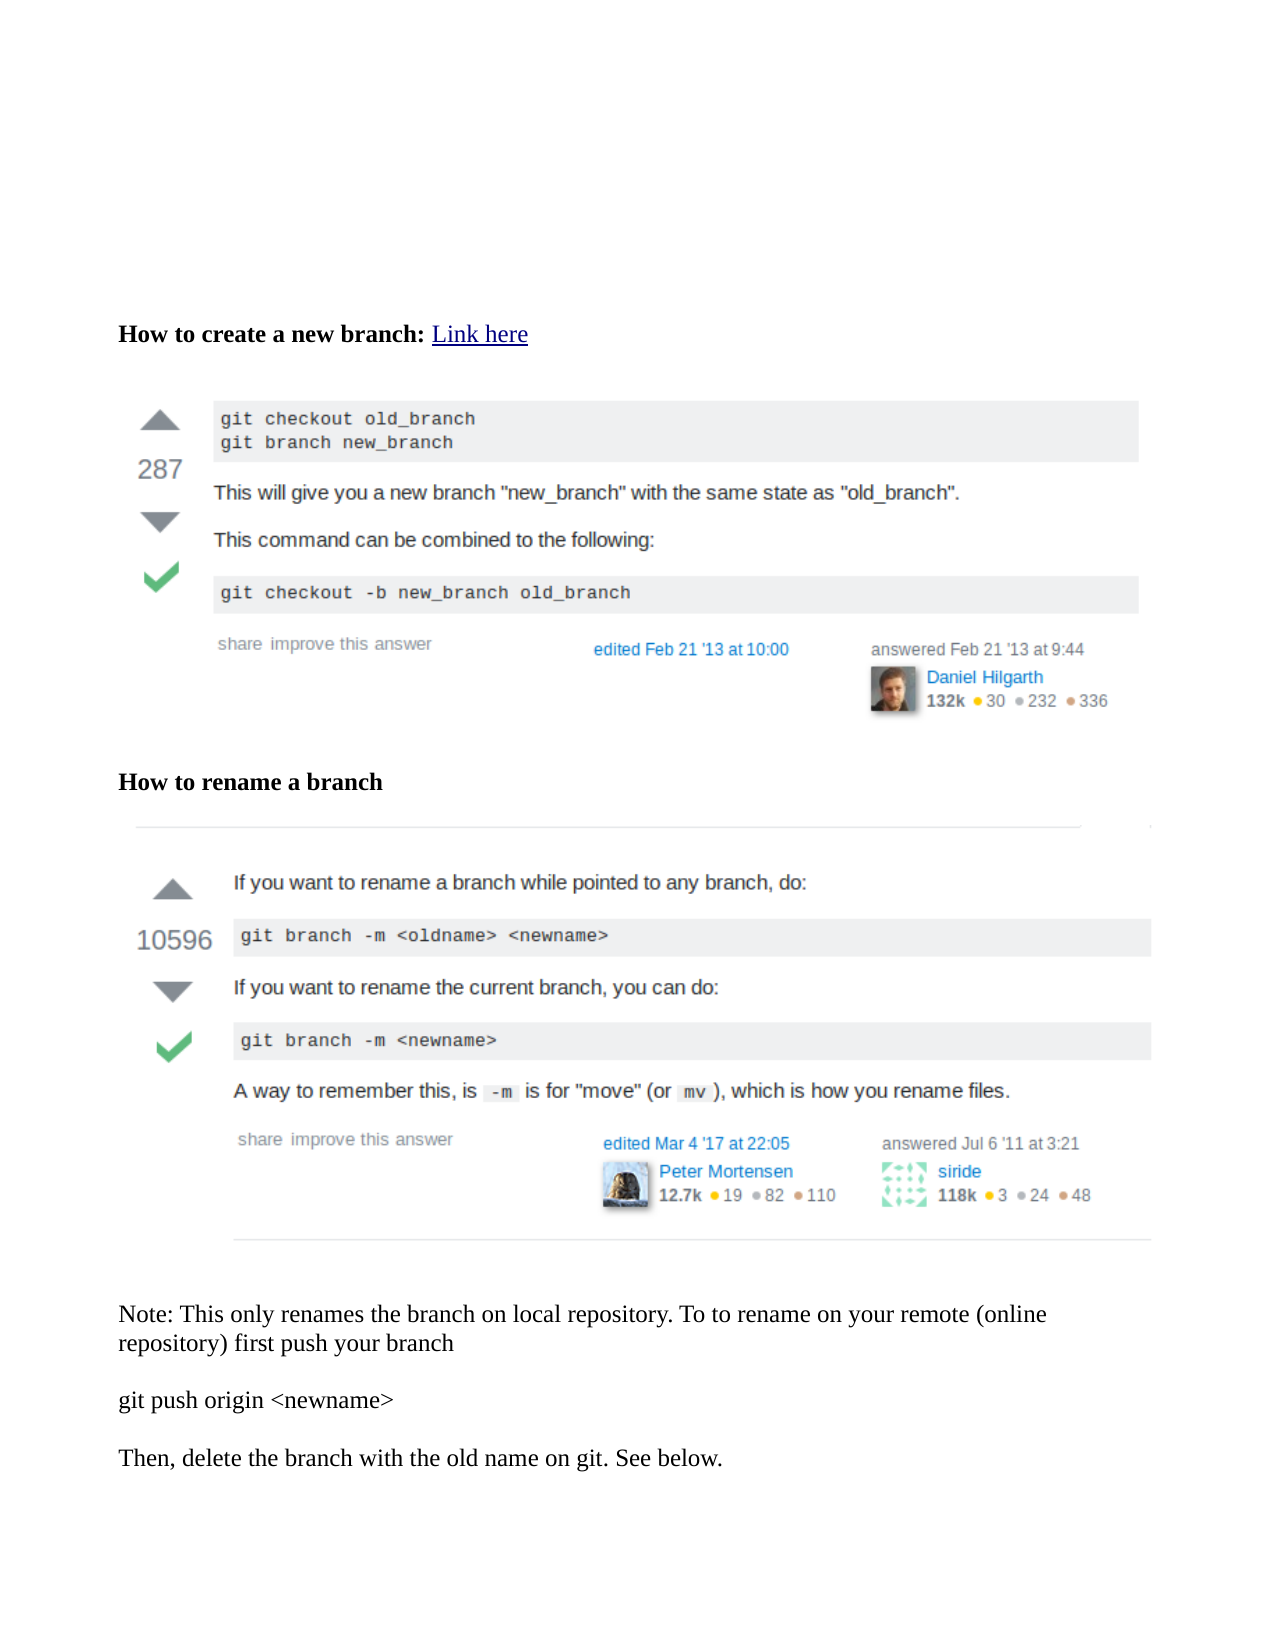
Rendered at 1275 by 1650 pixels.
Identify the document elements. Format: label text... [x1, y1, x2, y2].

text Note: This only renames the branch on local repository. To to rename on your remote (online repository) first push your branch [118, 1299, 1157, 1357]
picture [118, 376, 1157, 739]
text How to rename a branch [118, 767, 1157, 796]
picture [118, 825, 1157, 1242]
text git push origin <newname> [118, 1386, 1157, 1414]
text Then, delete the branch with the old name on git. See below. [118, 1443, 1157, 1472]
text How to create a new branch: Link here [118, 319, 1157, 348]
